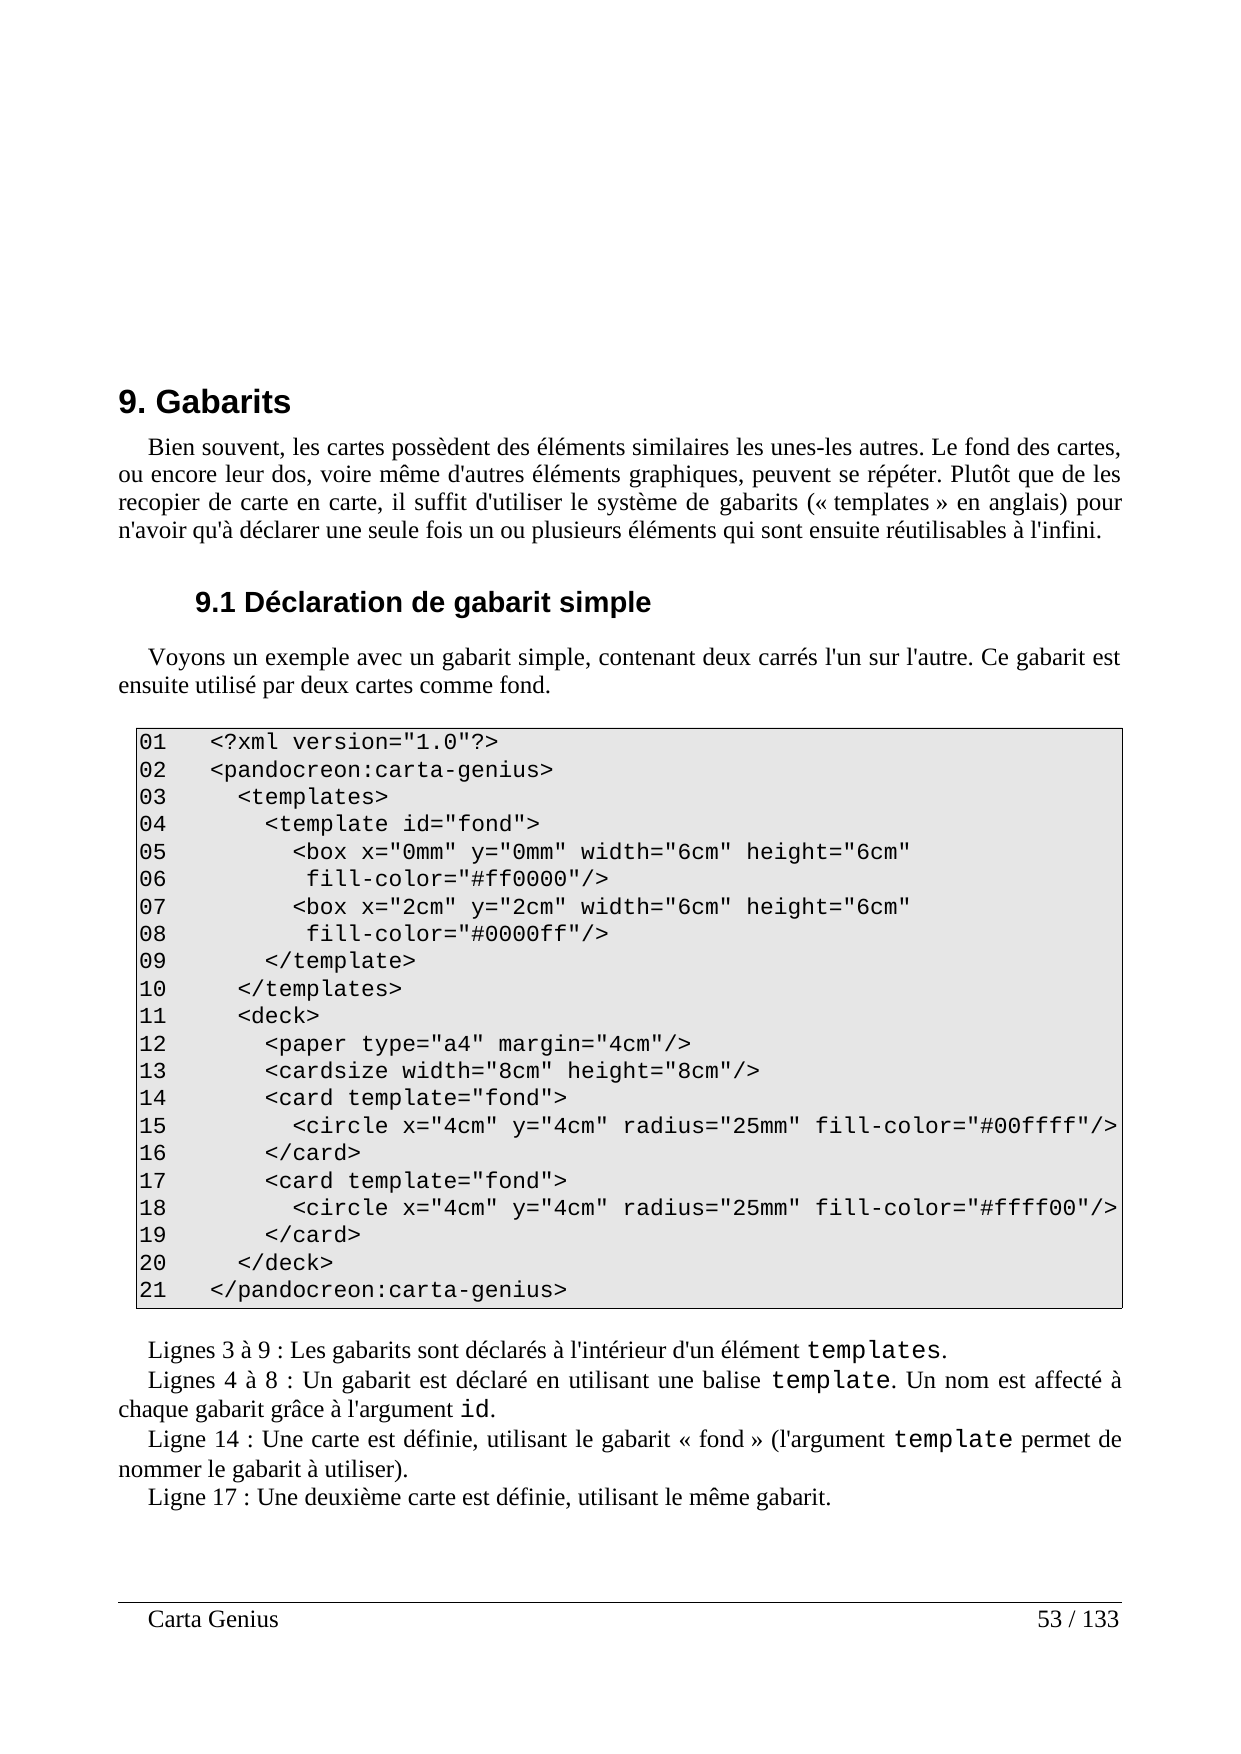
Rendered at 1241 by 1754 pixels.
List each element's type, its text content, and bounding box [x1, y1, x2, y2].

text 11 <deck> [137, 1001, 1122, 1029]
text 17 <card template="fond"> [137, 1166, 1122, 1193]
text 16 </card> [137, 1138, 1122, 1166]
text 07 <box x="2cm" y="2cm" width="6cm" height="6cm" [137, 892, 1122, 919]
text 08 fill-color="#0000ff"/> [137, 919, 1122, 947]
text 05 <box x="0mm" y="0mm" width="6cm" height="6cm" [137, 837, 1122, 864]
text 21 </pandocreon:carta-genius> [137, 1275, 1122, 1308]
text 04 <template id="fond"> [137, 809, 1122, 837]
text 09 </template> [137, 947, 1122, 974]
text 15 <circle x="4cm" y="4cm" radius="25mm" fill-color="#00ffff"/> [137, 1111, 1122, 1138]
text Ligne 17 : Une deuxième carte est définie, utilisant le même gabarit. [118, 1483, 1122, 1511]
text Lignes 4 à 8 : Un gabarit est déclaré en utilisant une balise template. Un nom est affecté à chaque gabarit grâce à l'argument id. [118, 1366, 1122, 1425]
text Lignes 3 à 9 : Les gabarits sont déclarés à l'intérieur d'un élément templates. [118, 1336, 1122, 1366]
text 02 <pandocreon:carta-genius> [137, 755, 1122, 782]
text Ligne 14 : Une carte est définie, utilisant le gabarit « fond » (l'argument template permet de nommer le gabarit à utiliser). [118, 1425, 1122, 1483]
text Bien souvent, les cartes possèdent des éléments similaires les unes-les autres. Le fond des cartes, ou encore leur dos, voire même d'autres éléments graphiques, peuvent se répéter. Plutôt que de les recopier de carte en carte, il suffit d'utiliser le système de gabarits (« templates » en anglais) pour n'avoir qu'à déclarer une seule fois un ou plusieurs éléments qui sont ensuite réutilisables à l'infini. [118, 433, 1122, 544]
text 19 </card> [137, 1221, 1122, 1248]
text 12 <paper type="a4" margin="4cm"/> [137, 1029, 1122, 1056]
text 10 </templates> [137, 974, 1122, 1001]
subtitle Déclaration de gabarit simple [195, 586, 1122, 619]
text 03 <templates> [137, 782, 1122, 809]
subtitle Gabarits [118, 383, 1122, 421]
text 13 <cardsize width="8cm" height="8cm"/> [137, 1056, 1122, 1083]
text Voyons un exemple avec un gabarit simple, contenant deux carrés l'un sur l'autre. Ce gabarit est ensuite utilisé par deux cartes comme fond. [118, 643, 1122, 698]
text 06 fill-color="#ff0000"/> [137, 864, 1122, 892]
text 01 <?xml version="1.0"?> [137, 729, 1122, 755]
text 14 <card template="fond"> [137, 1083, 1122, 1111]
text 18 <circle x="4cm" y="4cm" radius="25mm" fill-color="#ffff00"/> [137, 1193, 1122, 1221]
text 20 </deck> [137, 1248, 1122, 1275]
